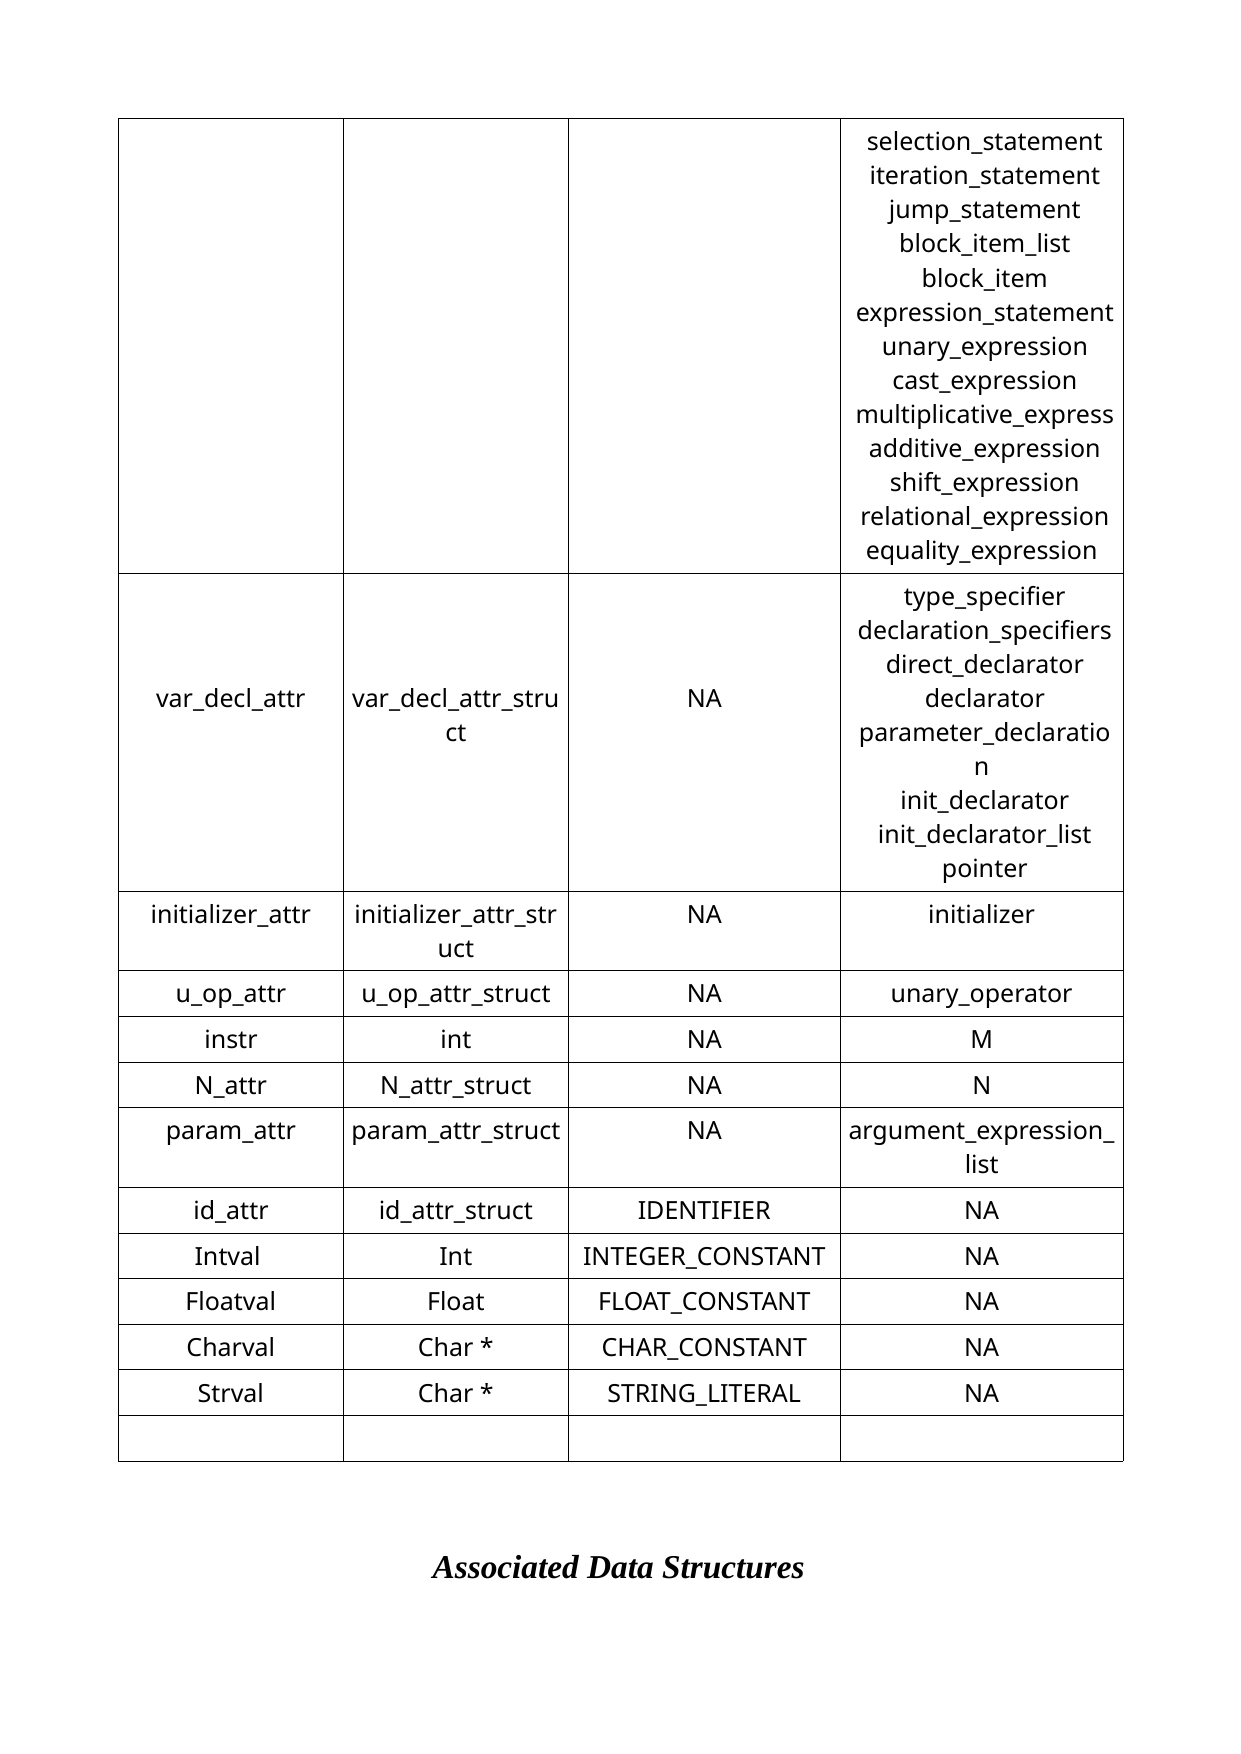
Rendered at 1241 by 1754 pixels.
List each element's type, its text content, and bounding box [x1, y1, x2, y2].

table_cell [344, 119, 568, 572]
table_cell [569, 1416, 840, 1461]
table_cell Charval [119, 1325, 343, 1369]
table_cell NA [569, 892, 840, 970]
table_cell var_decl_attr [119, 574, 343, 891]
table_cell Floatval [119, 1279, 343, 1324]
table_cell Char * [344, 1370, 568, 1415]
table_cell selection_statement iteration_statement jump_statement block_item_list block_item expression_statement unary_expression cast_expression multiplicative_express additive_expression shift_expression relational_expression equality_expression [841, 119, 1123, 572]
table_cell Float [344, 1279, 568, 1324]
table_cell [344, 1416, 568, 1461]
table_cell INTEGER_CONSTANT [569, 1234, 840, 1278]
table_cell NA [569, 574, 840, 891]
table_cell NA [569, 1063, 840, 1107]
table_cell id_attr_struct [344, 1188, 568, 1232]
table_cell CHAR_CONSTANT [569, 1325, 840, 1369]
table_cell NA [841, 1234, 1123, 1278]
table_cell argument_expression_list [841, 1108, 1123, 1187]
table_cell Char * [344, 1325, 568, 1369]
table_cell NA [841, 1279, 1123, 1324]
table_cell N_attr_struct [344, 1063, 568, 1107]
table_cell type_specifier declaration_specifiers direct_declarator declarator parameter_declaration init_declarator init_declarator_list pointer [841, 574, 1123, 891]
table_cell unary_operator [841, 971, 1123, 1016]
table_cell M [841, 1017, 1123, 1062]
table_cell u_op_attr_struct [344, 971, 568, 1016]
table_cell N [841, 1063, 1123, 1107]
table_cell var_decl_attr_struct [344, 574, 568, 891]
table_cell NA [569, 1017, 840, 1062]
table_cell N_attr [119, 1063, 343, 1107]
table_cell Strval [119, 1370, 343, 1415]
table_cell id_attr [119, 1188, 343, 1232]
table_cell NA [569, 1108, 840, 1187]
table_cell int [344, 1017, 568, 1062]
table_cell IDENTIFIER [569, 1188, 840, 1232]
table_cell [119, 119, 343, 572]
table_cell param_attr_struct [344, 1108, 568, 1187]
table_cell initializer_attr [119, 892, 343, 970]
table_cell NA [841, 1188, 1123, 1232]
table_cell [841, 1416, 1123, 1461]
table_cell [119, 1416, 343, 1461]
table_cell NA [841, 1370, 1123, 1415]
table_cell param_attr [119, 1108, 343, 1187]
table_cell STRING_LITERAL [569, 1370, 840, 1415]
table_cell Intval [119, 1234, 343, 1278]
text Associated Data Structures [118, 1547, 1122, 1585]
table_cell initializer [841, 892, 1123, 970]
table_cell NA [841, 1325, 1123, 1369]
table_cell FLOAT_CONSTANT [569, 1279, 840, 1324]
table_cell NA [569, 971, 840, 1016]
table_cell initializer_attr_struct [344, 892, 568, 970]
table_cell u_op_attr [119, 971, 343, 1016]
table_cell [569, 119, 840, 572]
table_cell Int [344, 1234, 568, 1278]
table_cell instr [119, 1017, 343, 1062]
